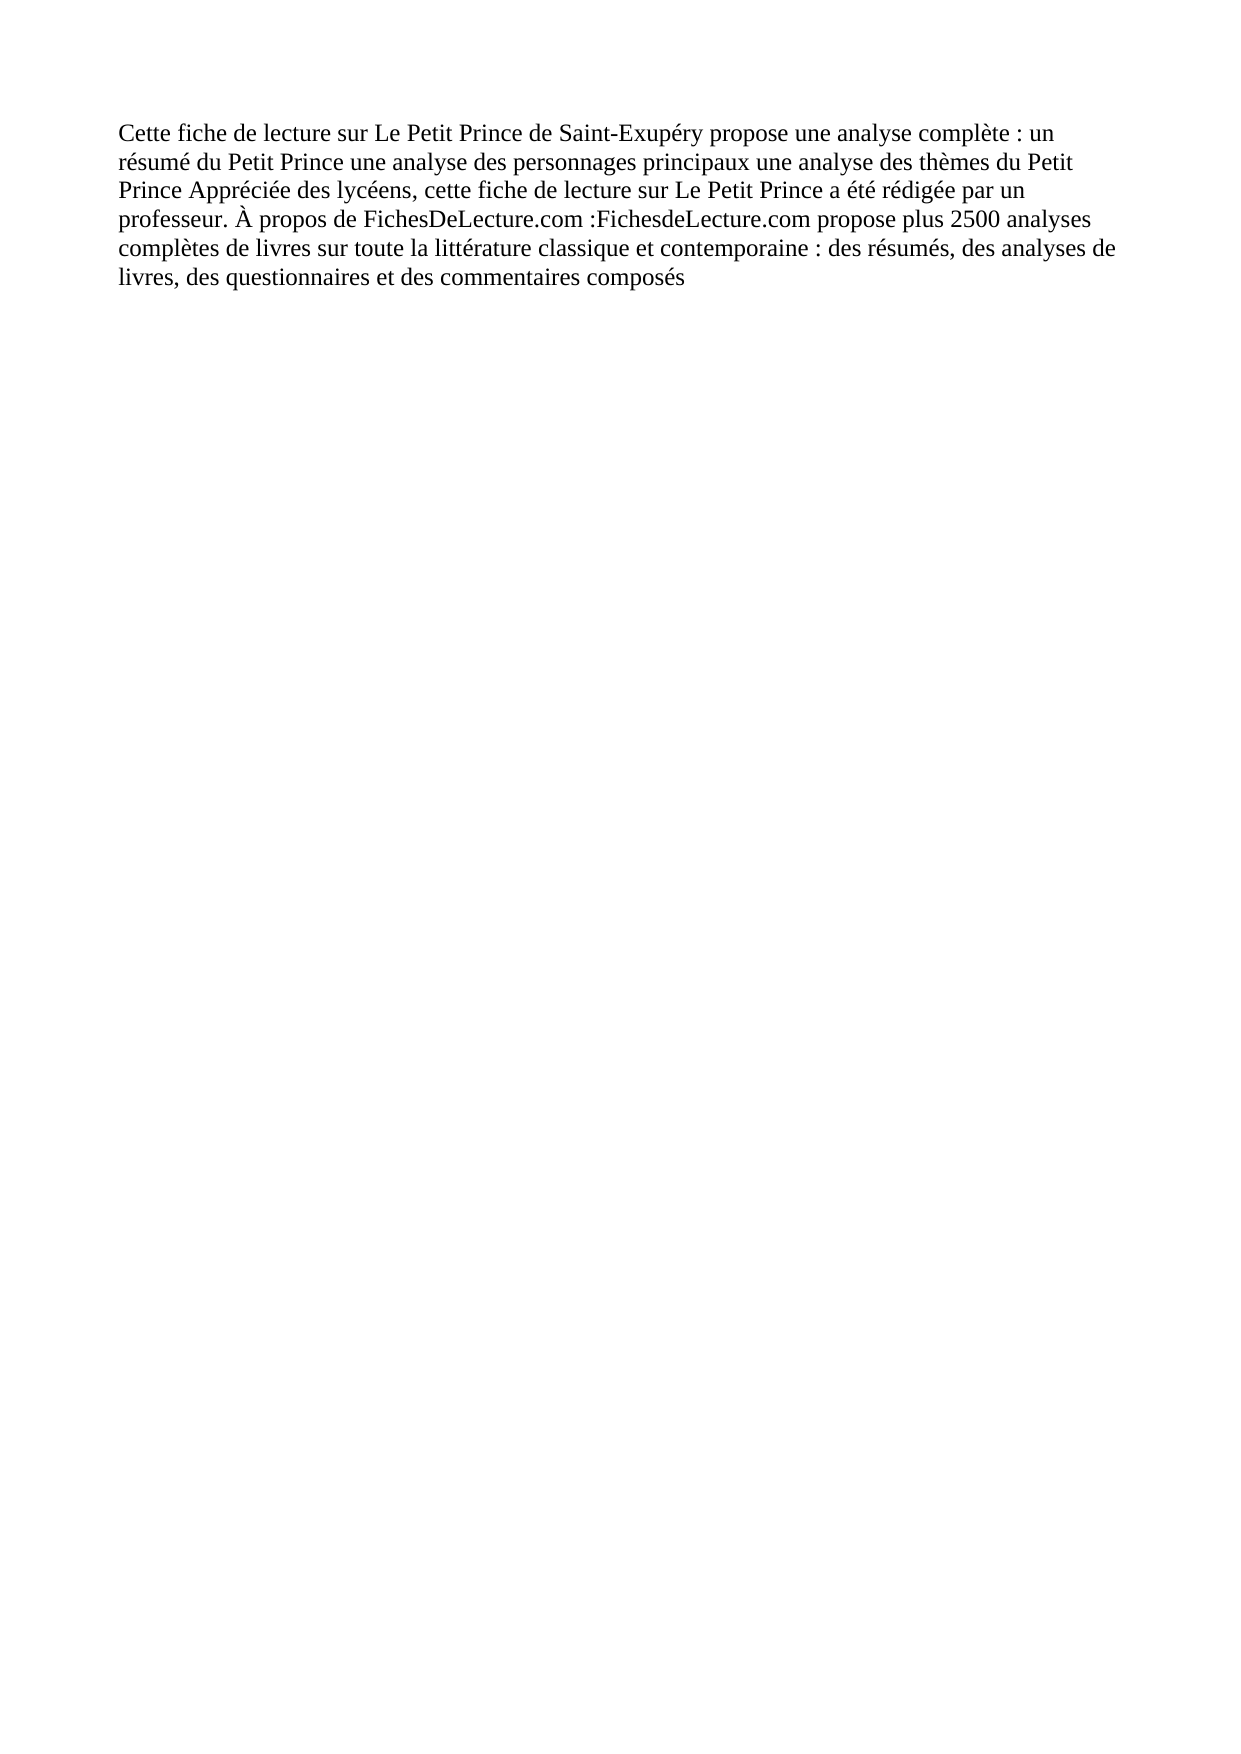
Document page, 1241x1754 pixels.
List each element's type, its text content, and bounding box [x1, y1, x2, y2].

text Cette fiche de lecture sur Le Petit Prince de Saint-Exupéry propose une analyse complète : un résumé du Petit Prince une analyse des personnages principaux une analyse des thèmes du Petit Prince Appréciée des lycéens, cette fiche de lecture sur Le Petit Prince a été rédigée par un professeur. À propos de FichesDeLecture.com :FichesdeLecture.com propose plus 2500 analyses complètes de livres sur toute la littérature classique et contemporaine : des résumés, des analyses de livres, des questionnaires et des commentaires composés [118, 118, 1122, 291]
